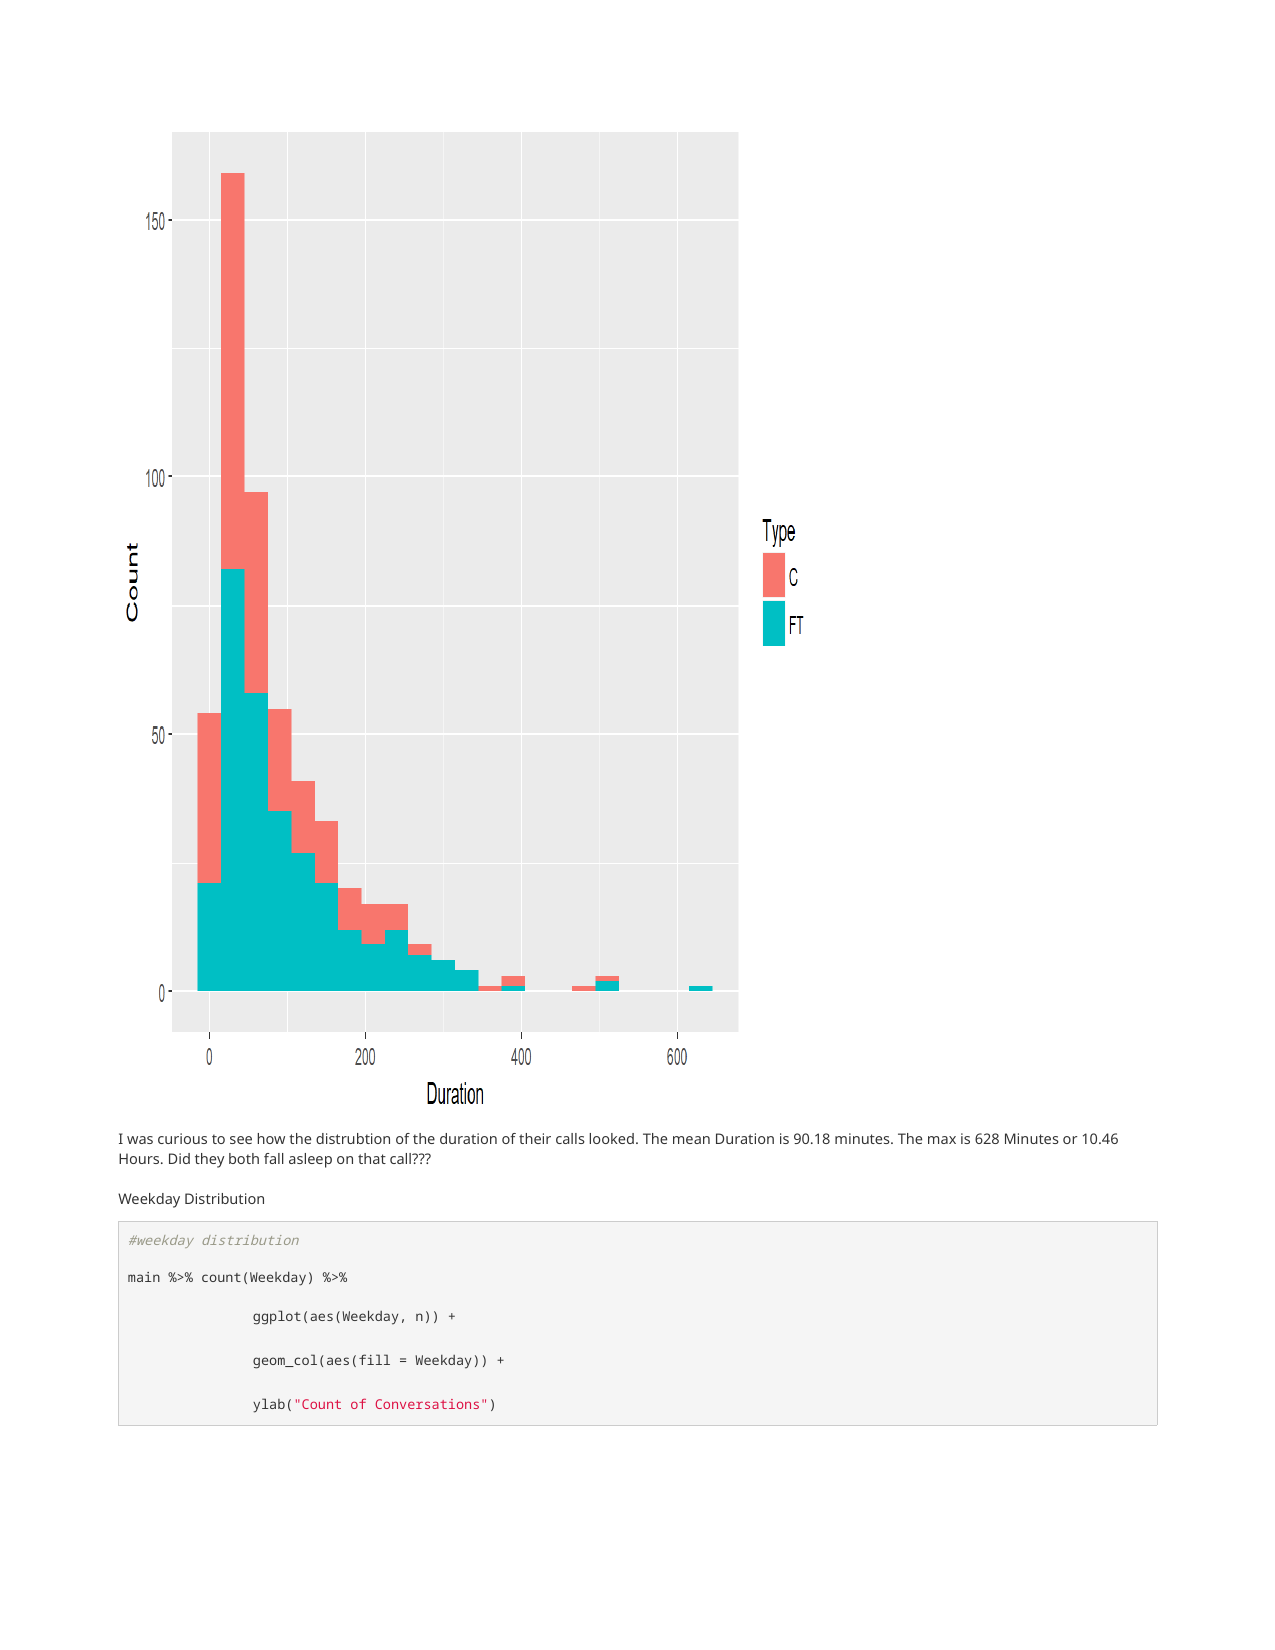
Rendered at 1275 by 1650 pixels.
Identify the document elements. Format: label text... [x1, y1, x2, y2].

subtitle Weekday Distribution [118, 1189, 1157, 1209]
text ggplot(aes(Weekday, n)) + [119, 1294, 1157, 1328]
picture [118, 118, 819, 1119]
text I was curious to see how the distrubtion of the duration of their calls looked. The mean Duration is 90.18 minutes. The max is 628 Minutes or 10.46 Hours. Did they both fall asleep on that call??? [118, 1128, 1157, 1168]
text main %>% count(Weekday) %>% [119, 1258, 1157, 1286]
text ylab("Count of Conversations") [119, 1382, 1157, 1425]
text geom_col(aes(fill = Weekday)) + [119, 1338, 1157, 1372]
text #weekday distribution [119, 1222, 1157, 1249]
